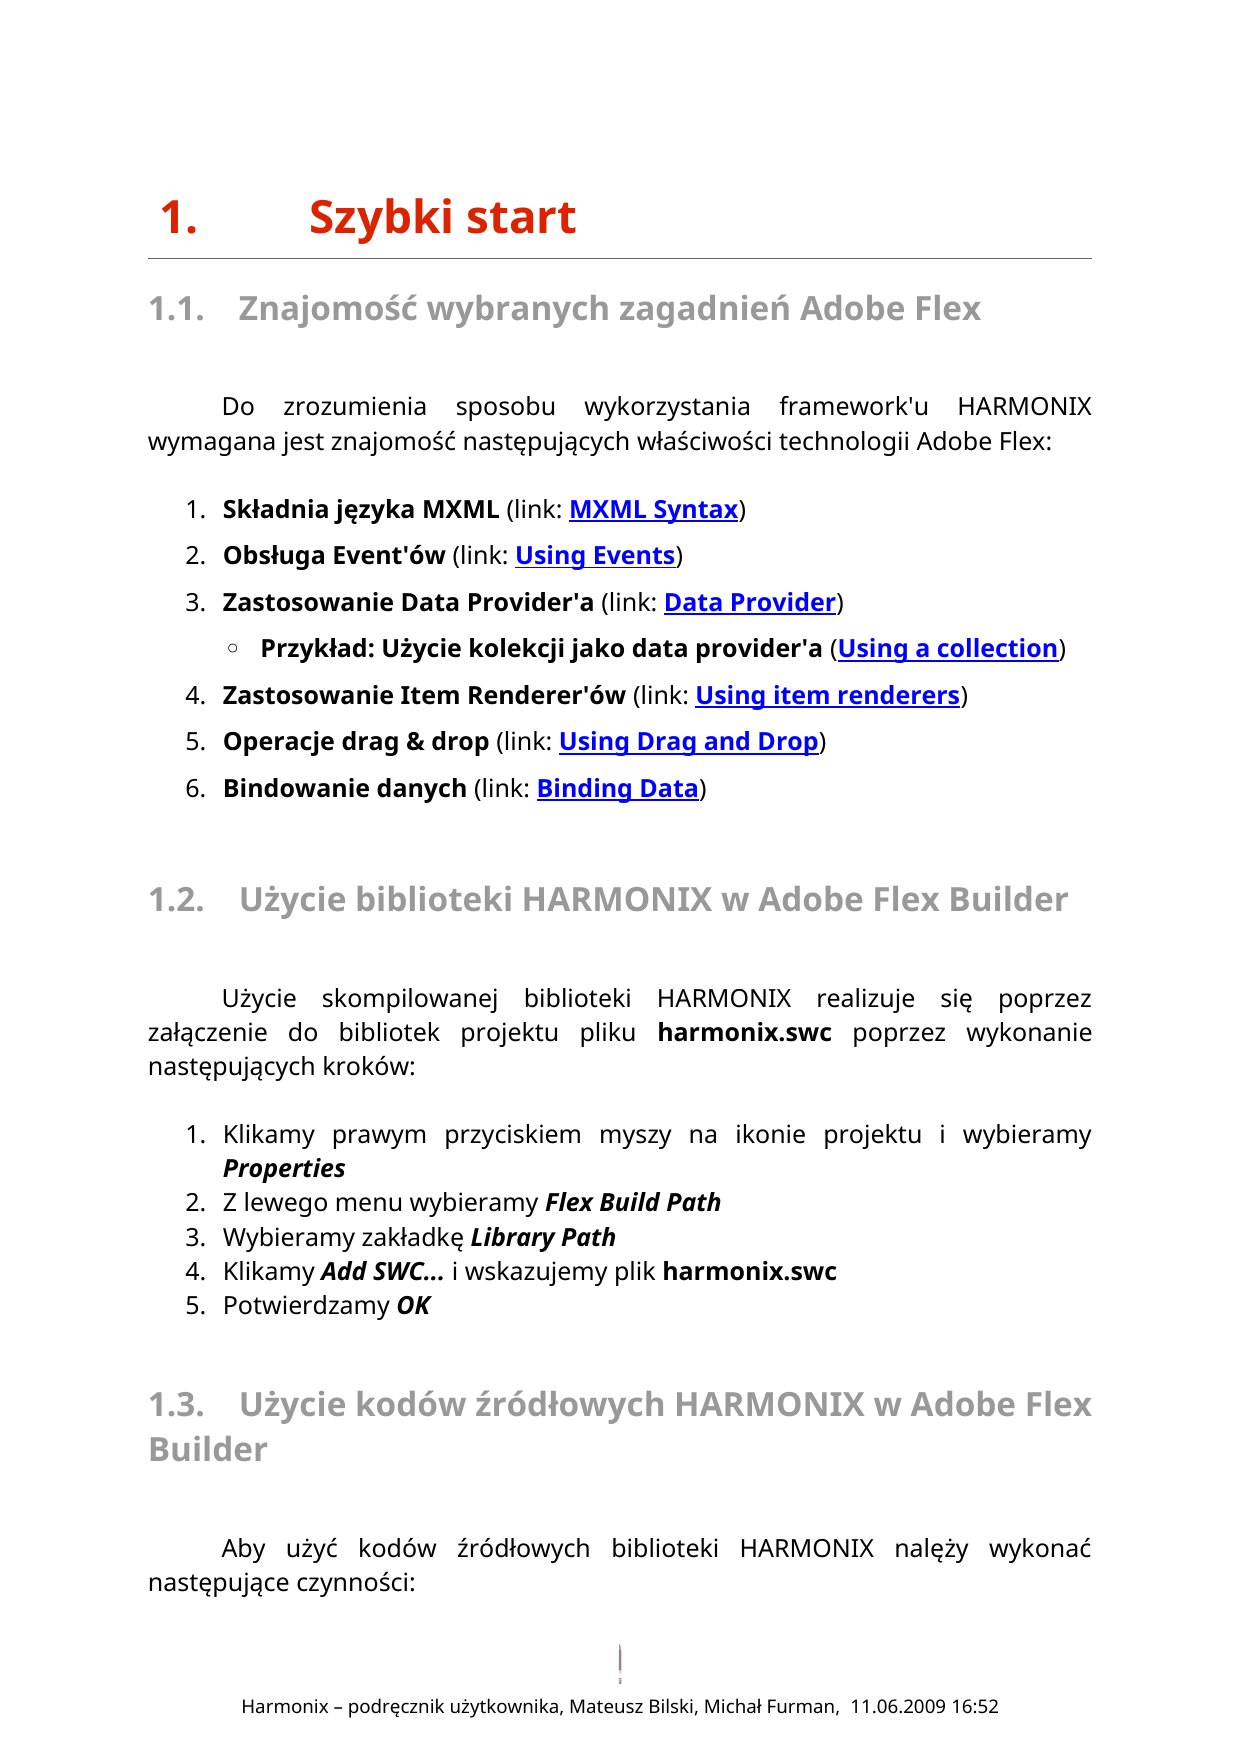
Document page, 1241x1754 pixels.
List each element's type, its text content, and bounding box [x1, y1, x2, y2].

list Potwierdzamy OK [185, 1287, 1092, 1321]
text Użycie skompilowanej biblioteki HARMONIX realizuje się poprzez załączenie do bibliotek projektu pliku harmonix.swc poprzez wykonanie następujących kroków: [148, 981, 1092, 1083]
list Przykład: Użycie kolekcji jako data provider'a (Using a collection) [223, 631, 1092, 665]
list Klikamy Add SWC... i wskazujemy plik harmonix.swc [185, 1253, 1092, 1287]
subtitle Użycie kodów źródłowych HARMONIX w Adobe Flex Builder [148, 1380, 1092, 1471]
subtitle Użycie biblioteki HARMONIX w Adobe Flex Builder [148, 876, 1092, 922]
list Bindowanie danych (link: Binding Data) [185, 771, 1092, 805]
list Składnia języka MXML (link: MXML Syntax) [185, 491, 1092, 525]
list Wybieramy zakładkę Library Path [185, 1219, 1092, 1253]
subtitle Znajomość wybranych zagadnień Adobe Flex [148, 284, 1092, 330]
text Do zrozumienia sposobu wykorzystania framework'u HARMONIX wymagana jest znajomość następujących właściwości technologii Adobe Flex: [148, 389, 1092, 457]
list Operacje drag & drop (link: Using Drag and Drop) [185, 724, 1092, 758]
list Z lewego menu wybieramy Flex Build Path [185, 1185, 1092, 1219]
subtitle Szybki start [148, 173, 1092, 258]
list Klikamy prawym przyciskiem myszy na ikonie projektu i wybieramy Properties [185, 1117, 1092, 1185]
list Zastosowanie Item Renderer'ów (link: Using item renderers) [185, 677, 1092, 712]
text Aby użyć kodów źródłowych biblioteki HARMONIX nalęży wykonać następujące czynności: [148, 1530, 1092, 1598]
list Obsługa Event'ów (link: Using Events) [185, 538, 1092, 572]
list Zastosowanie Data Provider'a (link: Data Provider) [185, 584, 1092, 618]
picture [618, 1643, 622, 1685]
